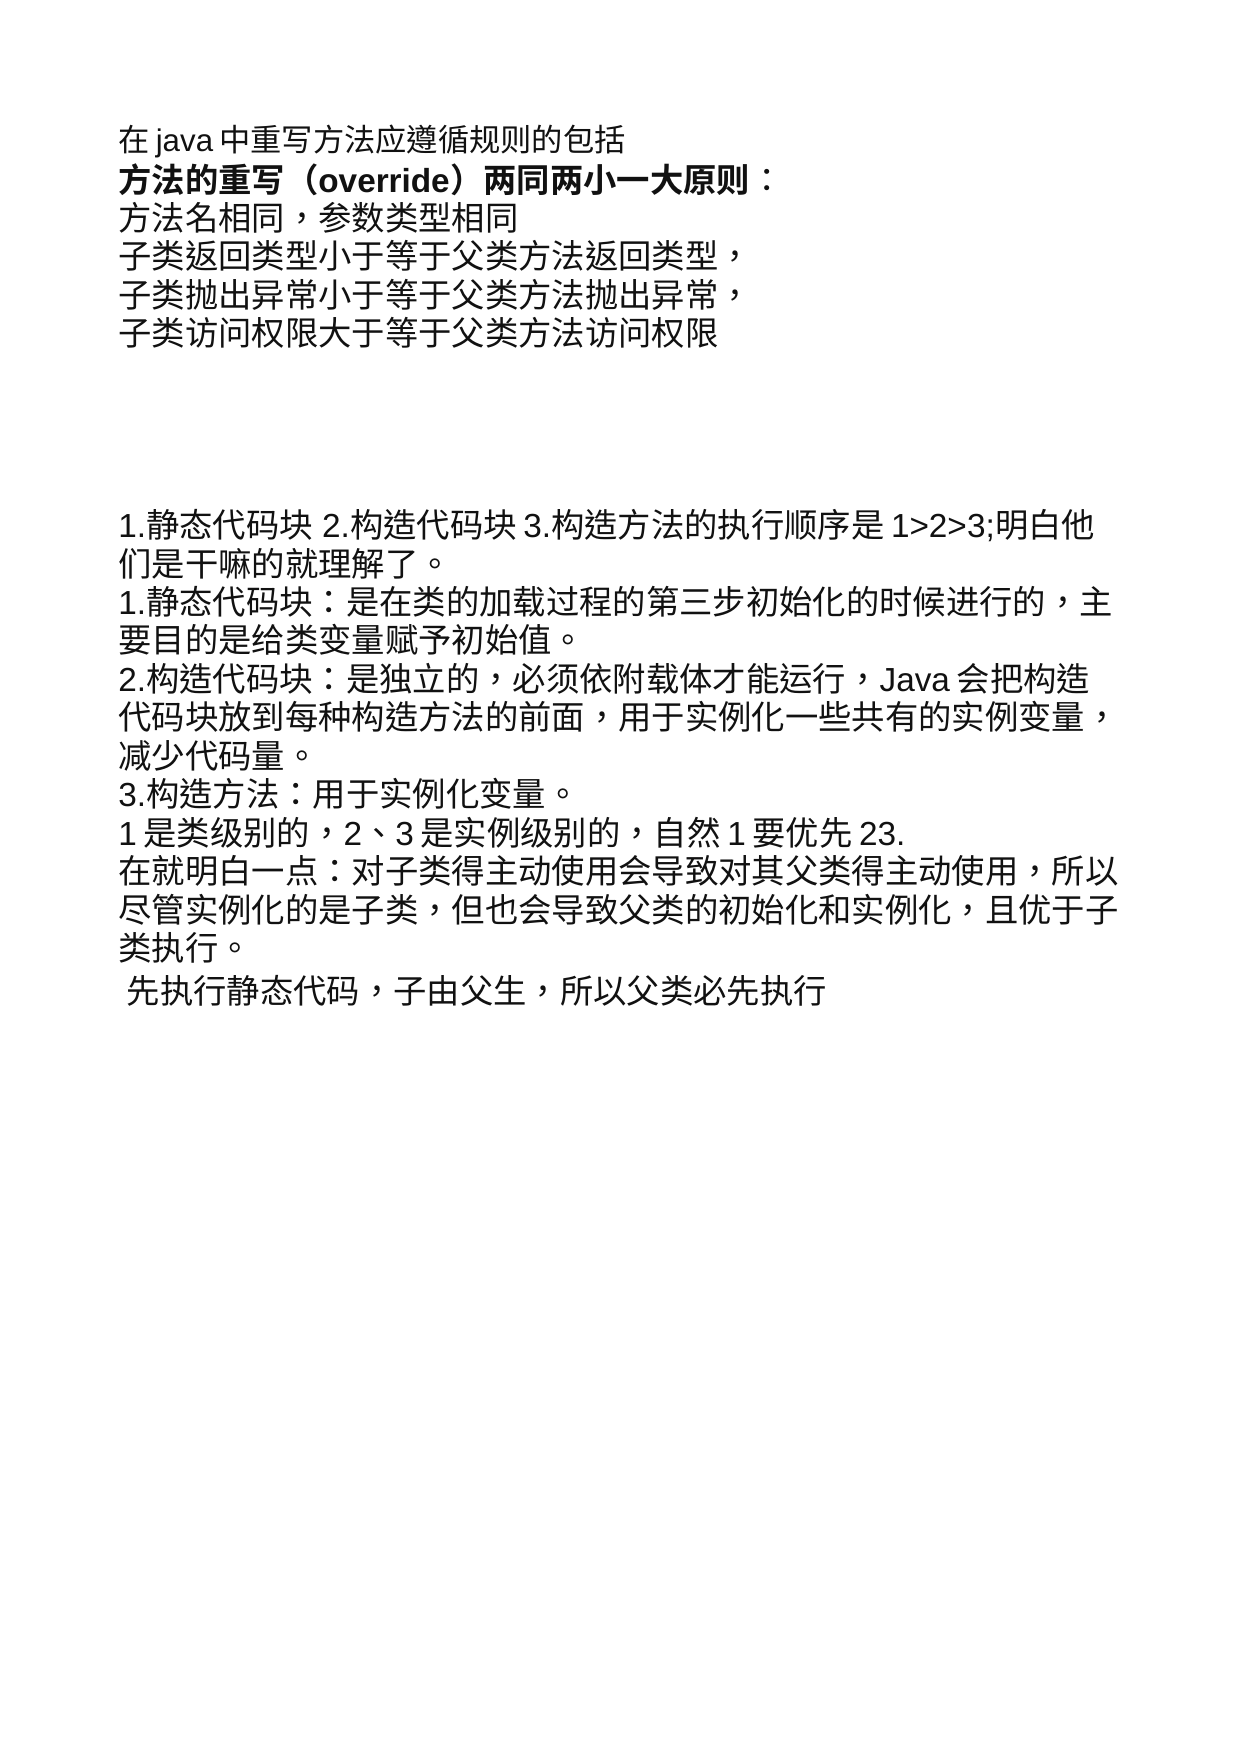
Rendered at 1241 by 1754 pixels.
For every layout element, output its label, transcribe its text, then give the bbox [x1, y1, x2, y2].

text 方法名相同，参数类型相同 [118, 199, 1122, 238]
text 先执行静态代码，子由父生，所以父类必先执行 [118, 967, 1122, 1013]
text 子类返回类型小于等于父类方法返回类型， [118, 238, 1122, 276]
text 子类访问权限大于等于父类方法访问权限 [118, 314, 1122, 353]
text 在java中重写方法应遵循规则的包括 [118, 118, 1122, 161]
text 方法的重写（override）两同两小一大原则： [118, 161, 1122, 199]
text 子类抛出异常小于等于父类方法抛出异常， [118, 276, 1122, 314]
text 1.静态代码块 2.构造代码块3.构造方法的执行顺序是1>2>3;明白他们是干嘛的就理解了。 1.静态代码块：是在类的加载过程的第三步初始化的时候进行的，主要目的是给类变量赋予初始值。 2.构造代码块：是独立的，必须依附载体才能运行，Java会把构造代码块放到每种构造方法的前面，用于实例化一些共有的实例变量，减少代码量。 3.构造方法：用于实例化变量。 1是类级别的，2、3是实例级别的，自然1要优先23. 在就明白一点：对子类得主动使用会导致对其父类得主动使用，所以尽管实例化的是子类，但也会导致父类的初始化和实例化，且优于子类执行。 [118, 506, 1122, 967]
